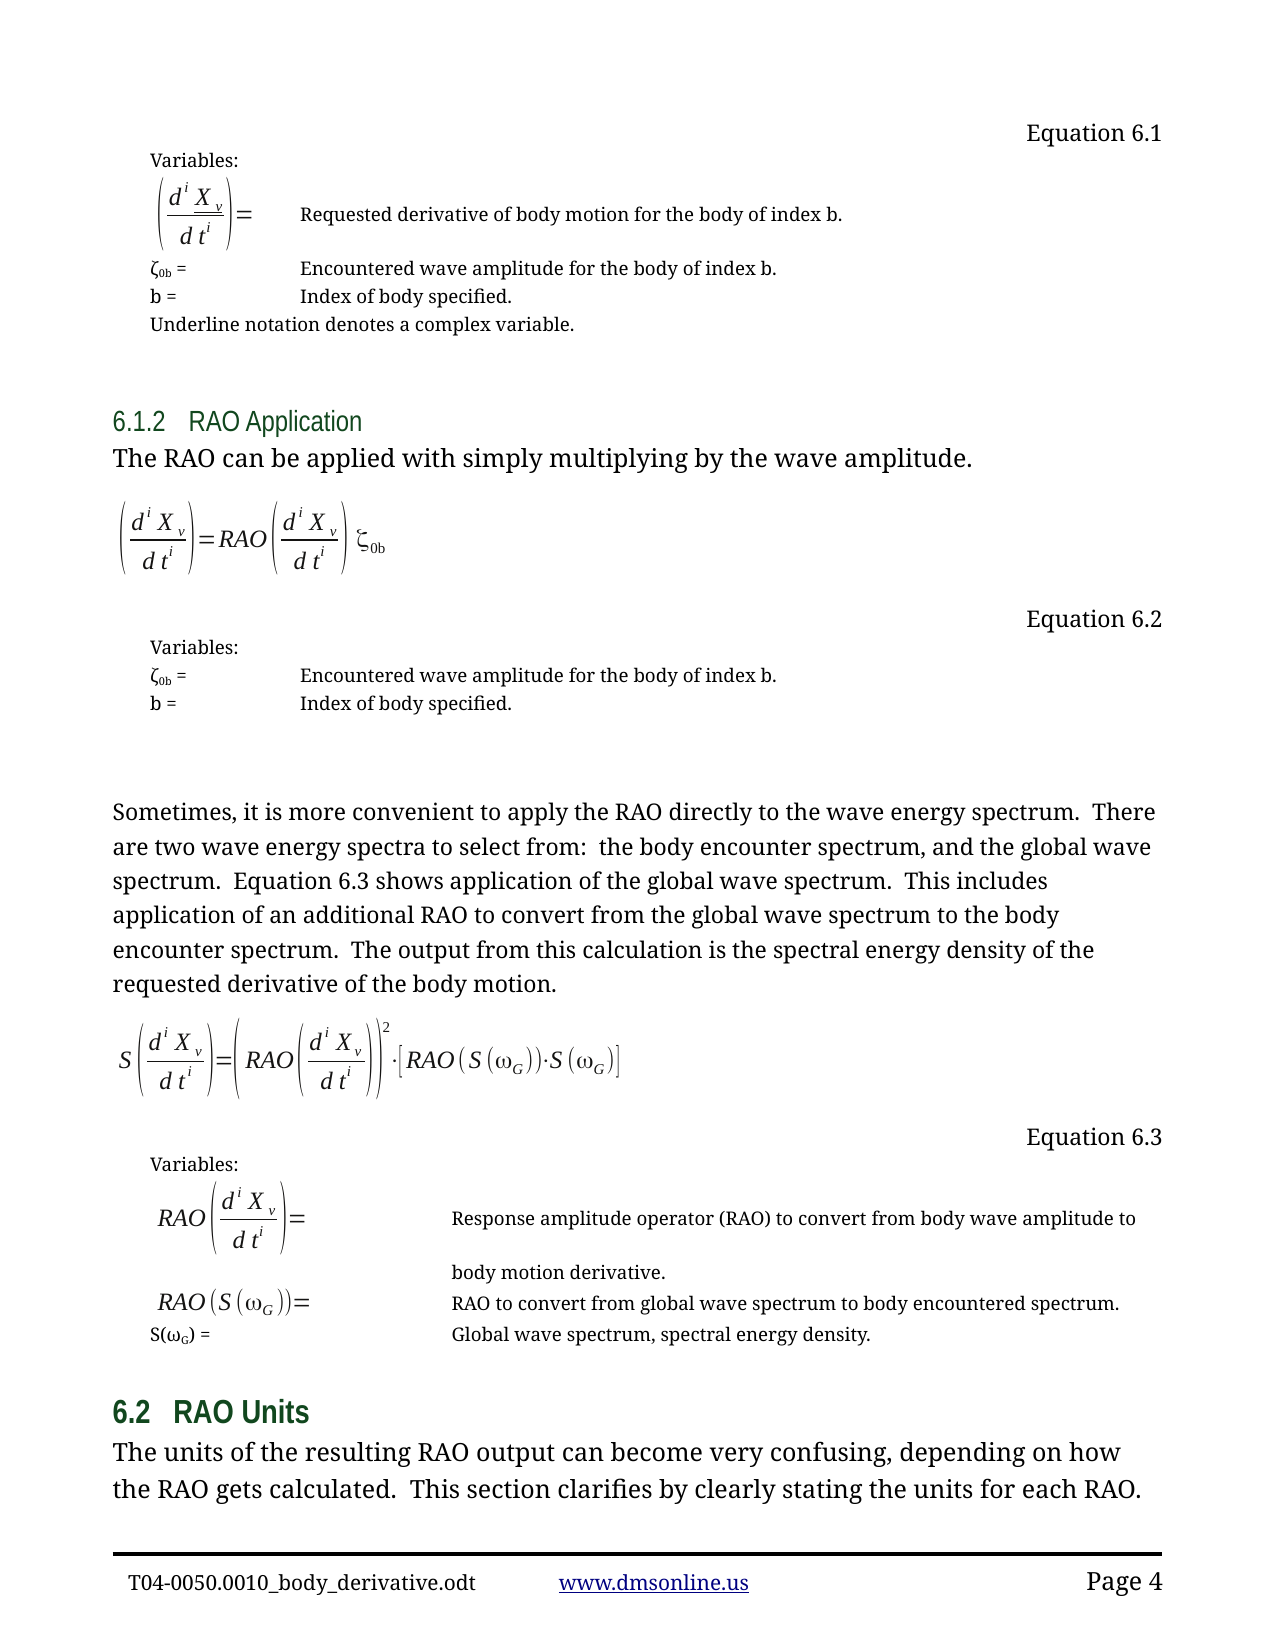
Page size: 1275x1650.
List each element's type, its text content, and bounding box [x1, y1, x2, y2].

text Requested derivative of body motion for the body of index b. [150, 176, 1162, 253]
text Variables: [150, 1152, 1162, 1177]
text The units of the resulting RAO output can become very confusing, depending on how the RAO gets calculated. This section clarifies by clearly stating the units for each RAO. [112, 1435, 1162, 1506]
text Equation 6.1 [112, 117, 1162, 148]
text Equation 6.3 [112, 1120, 1162, 1152]
text The RAO can be applied with simply multiplying by the wave amplitude. [112, 441, 1162, 474]
text ζ0b = Encountered wave amplitude for the body of index b. [150, 663, 1162, 688]
text ζ0b = Encountered wave amplitude for the body of index b. [150, 255, 1162, 281]
text Equation 6.2 [112, 603, 1162, 634]
text b = Index of body specified. [150, 283, 1162, 309]
text Response amplitude operator (RAO) to convert from body wave amplitude to body motion derivative. [150, 1180, 1162, 1285]
subtitle RAO Application [112, 404, 1162, 437]
subtitle RAO Units [112, 1393, 1162, 1431]
text Sometimes, it is more convenient to apply the RAO directly to the wave energy spectrum. There are two wave energy spectra to select from: the body encounter spectrum, and the global wave spectrum. Equation 6.3 shows application of the global wave spectrum. This includes application of an additional RAO to convert from the global wave spectrum to the body encounter spectrum. The output from this calculation is the spectral energy density of the requested derivative of the body motion. [112, 796, 1162, 999]
text Variables: [150, 148, 1162, 173]
text S(ωG) = Global wave spectrum, spectral energy density. [150, 1322, 1162, 1347]
text RAO to convert from global wave spectrum to body encountered spectrum. [150, 1287, 1162, 1319]
text Variables: [150, 634, 1162, 660]
text Underline notation denotes a complex variable. [150, 311, 1162, 337]
text b = Index of body specified. [150, 691, 1162, 716]
